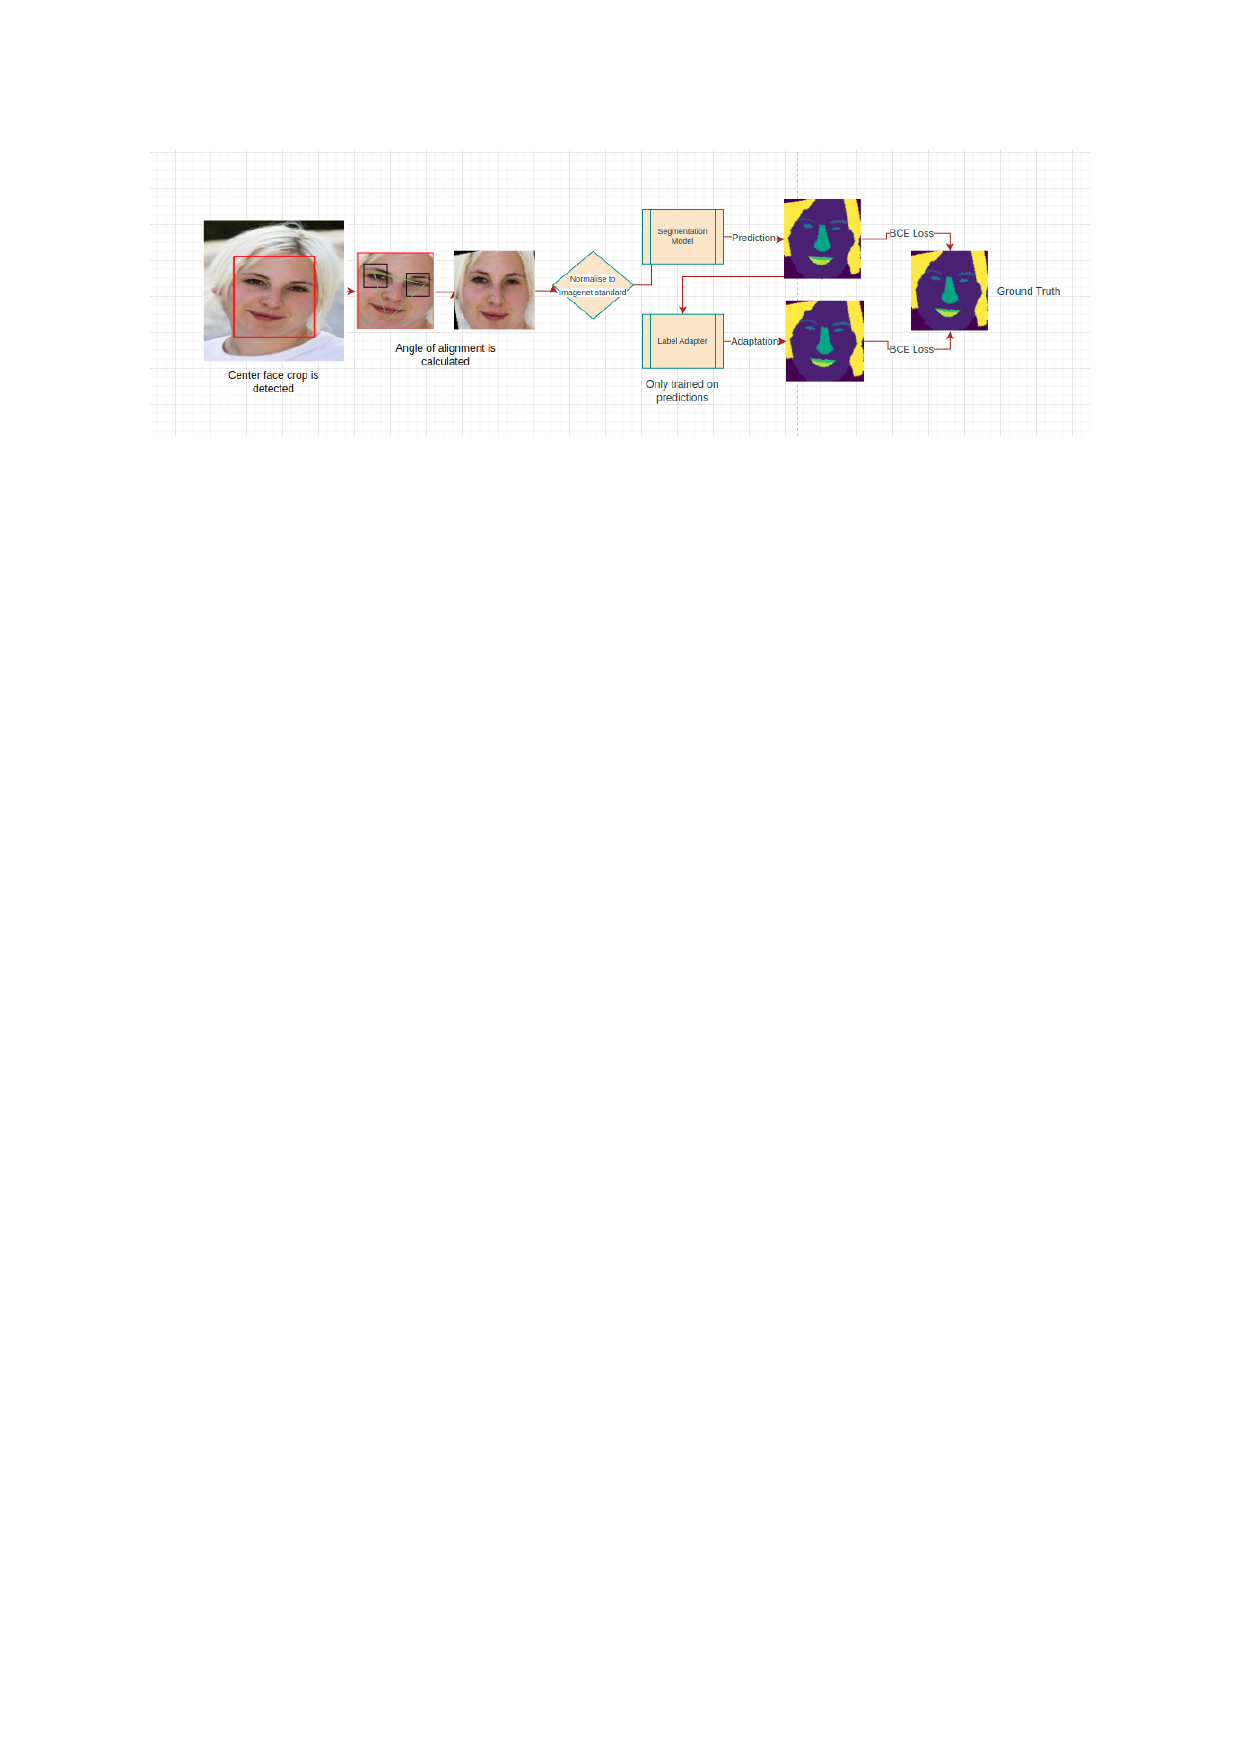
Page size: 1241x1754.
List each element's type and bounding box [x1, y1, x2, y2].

picture [150, 150, 1091, 436]
